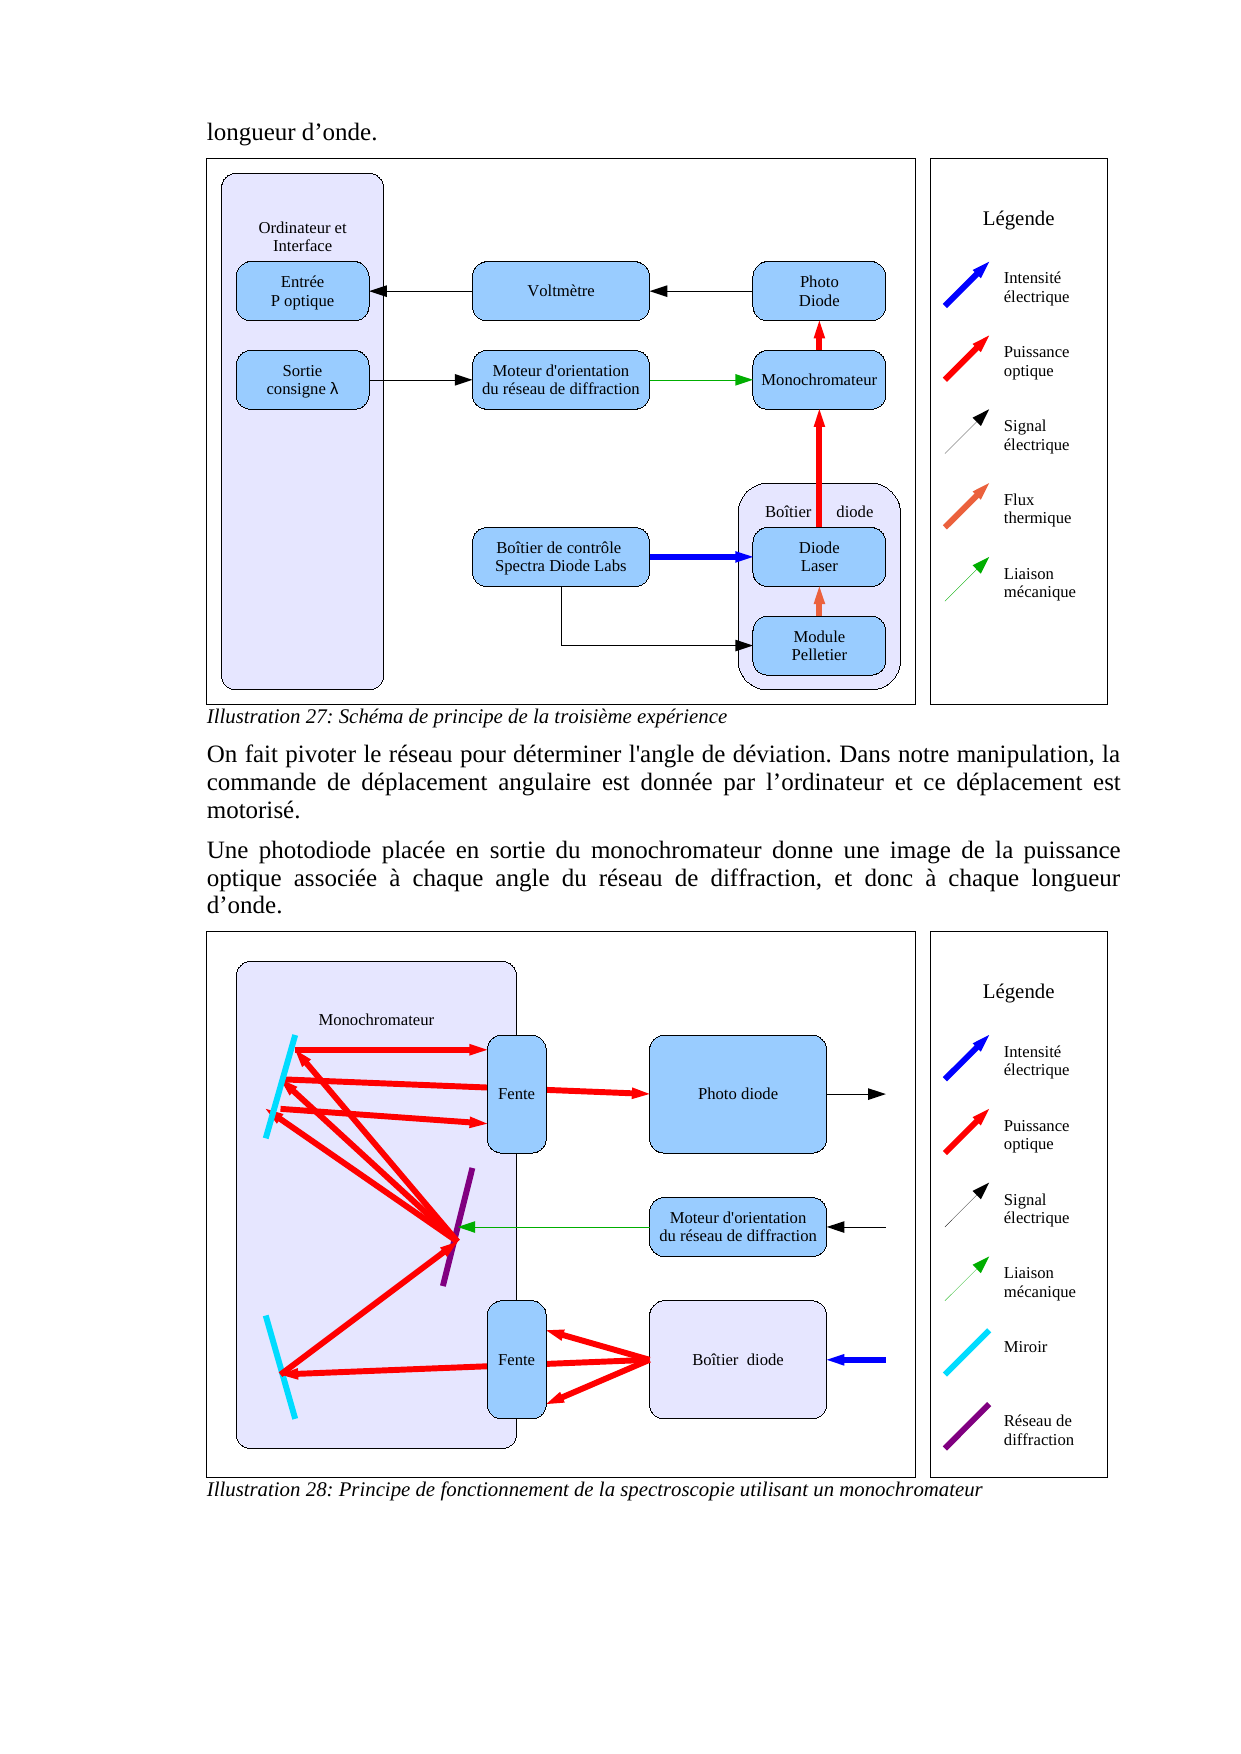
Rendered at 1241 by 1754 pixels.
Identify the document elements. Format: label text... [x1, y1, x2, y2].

text Une photodiode placée en sortie du monochromateur donne une image de la puissance optique associée à chaque angle du réseau de diffraction, et donc à chaque longueur d’onde. [207, 836, 1122, 919]
text Illustration 27: Schéma de principe de la troisième expérience [207, 171, 1107, 728]
text On fait pivoter le réseau pour déterminer l'angle de déviation. Dans notre manipulation, la commande de déplacement angulaire est donnée par l’ordinateur et ce déplacement est motorisé. [207, 740, 1122, 823]
text longueur d’onde. [207, 118, 1122, 146]
text Illustration 28: Principe de fonctionnement de la spectroscopie utilisant un monochromateur [207, 944, 1107, 1501]
